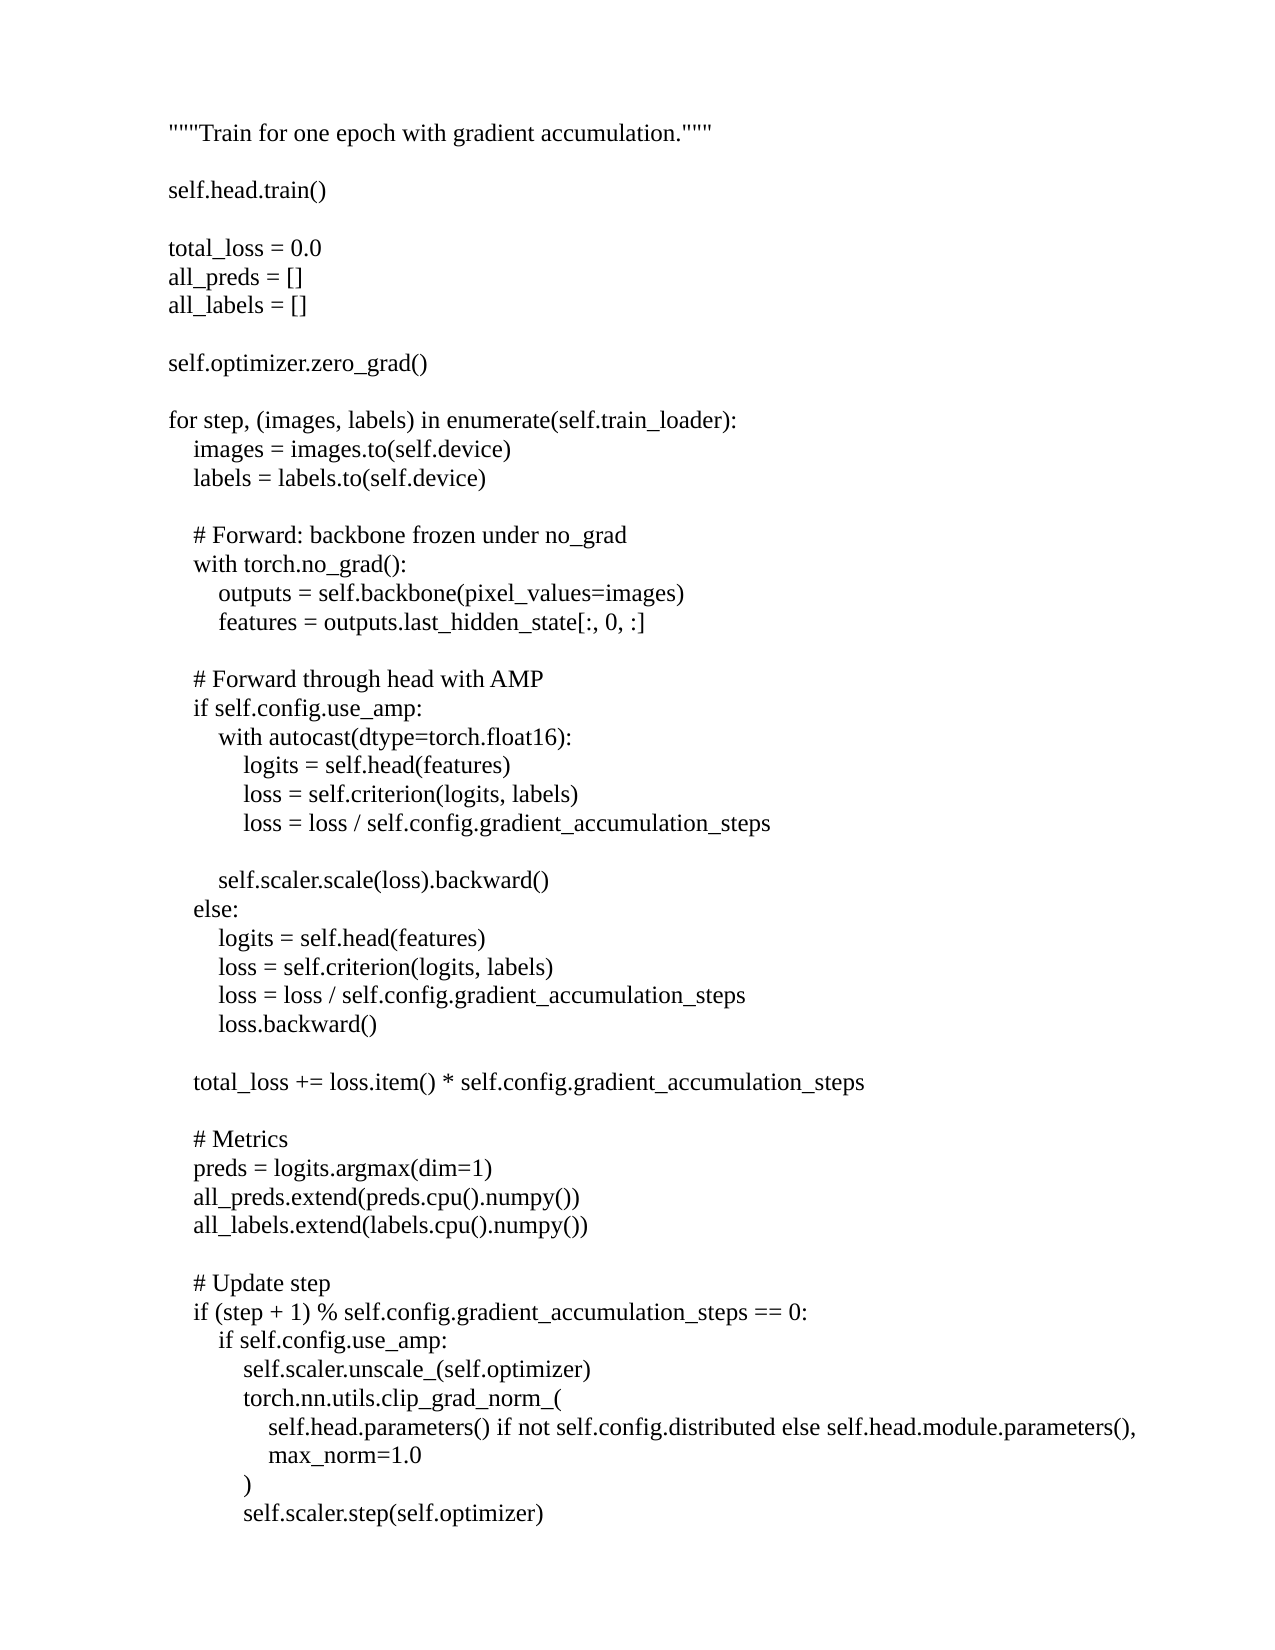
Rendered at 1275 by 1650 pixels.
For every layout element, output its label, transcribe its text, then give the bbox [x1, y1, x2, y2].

text total_loss += loss.item() * self.config.gradient_accumulation_steps [118, 1067, 1157, 1096]
text max_norm=1.0 [118, 1441, 1157, 1469]
text # Forward: backbone frozen under no_grad [118, 521, 1157, 549]
text with autocast(dtype=torch.float16): [118, 722, 1157, 751]
text # Forward through head with AMP [118, 664, 1157, 693]
text self.optimizer.zero_grad() [118, 348, 1157, 377]
text all_labels = [] [118, 291, 1157, 319]
text all_preds = [] [118, 262, 1157, 291]
text self.scaler.unscale_(self.optimizer) [118, 1354, 1157, 1383]
text features = outputs.last_hidden_state[:, 0, :] [118, 607, 1157, 636]
text loss.backward() [118, 1009, 1157, 1038]
text if (step + 1) % self.config.gradient_accumulation_steps == 0: [118, 1297, 1157, 1326]
text outputs = self.backbone(pixel_values=images) [118, 578, 1157, 607]
text loss = loss / self.config.gradient_accumulation_steps [118, 981, 1157, 1009]
text # Metrics [118, 1124, 1157, 1153]
text all_preds.extend(preds.cpu().numpy()) [118, 1182, 1157, 1211]
text self.scaler.step(self.optimizer) [118, 1498, 1157, 1527]
text loss = loss / self.config.gradient_accumulation_steps [118, 808, 1157, 837]
text if self.config.use_amp: [118, 1326, 1157, 1354]
text all_labels.extend(labels.cpu().numpy()) [118, 1211, 1157, 1239]
text logits = self.head(features) [118, 751, 1157, 779]
text ) [118, 1469, 1157, 1498]
text # Update step [118, 1268, 1157, 1297]
text loss = self.criterion(logits, labels) [118, 952, 1157, 981]
text labels = labels.to(self.device) [118, 463, 1157, 492]
text """Train for one epoch with gradient accumulation.""" [118, 118, 1157, 147]
text self.head.train() [118, 176, 1157, 204]
text self.scaler.scale(loss).backward() [118, 866, 1157, 894]
text loss = self.criterion(logits, labels) [118, 779, 1157, 808]
text for step, (images, labels) in enumerate(self.train_loader): [118, 406, 1157, 434]
text logits = self.head(features) [118, 923, 1157, 952]
text with torch.no_grad(): [118, 549, 1157, 578]
text total_loss = 0.0 [118, 233, 1157, 262]
text if self.config.use_amp: [118, 693, 1157, 722]
text torch.nn.utils.clip_grad_norm_( [118, 1383, 1157, 1412]
text images = images.to(self.device) [118, 434, 1157, 463]
text self.head.parameters() if not self.config.distributed else self.head.module.parameters(), [118, 1412, 1157, 1441]
text else: [118, 894, 1157, 923]
text preds = logits.argmax(dim=1) [118, 1153, 1157, 1182]
